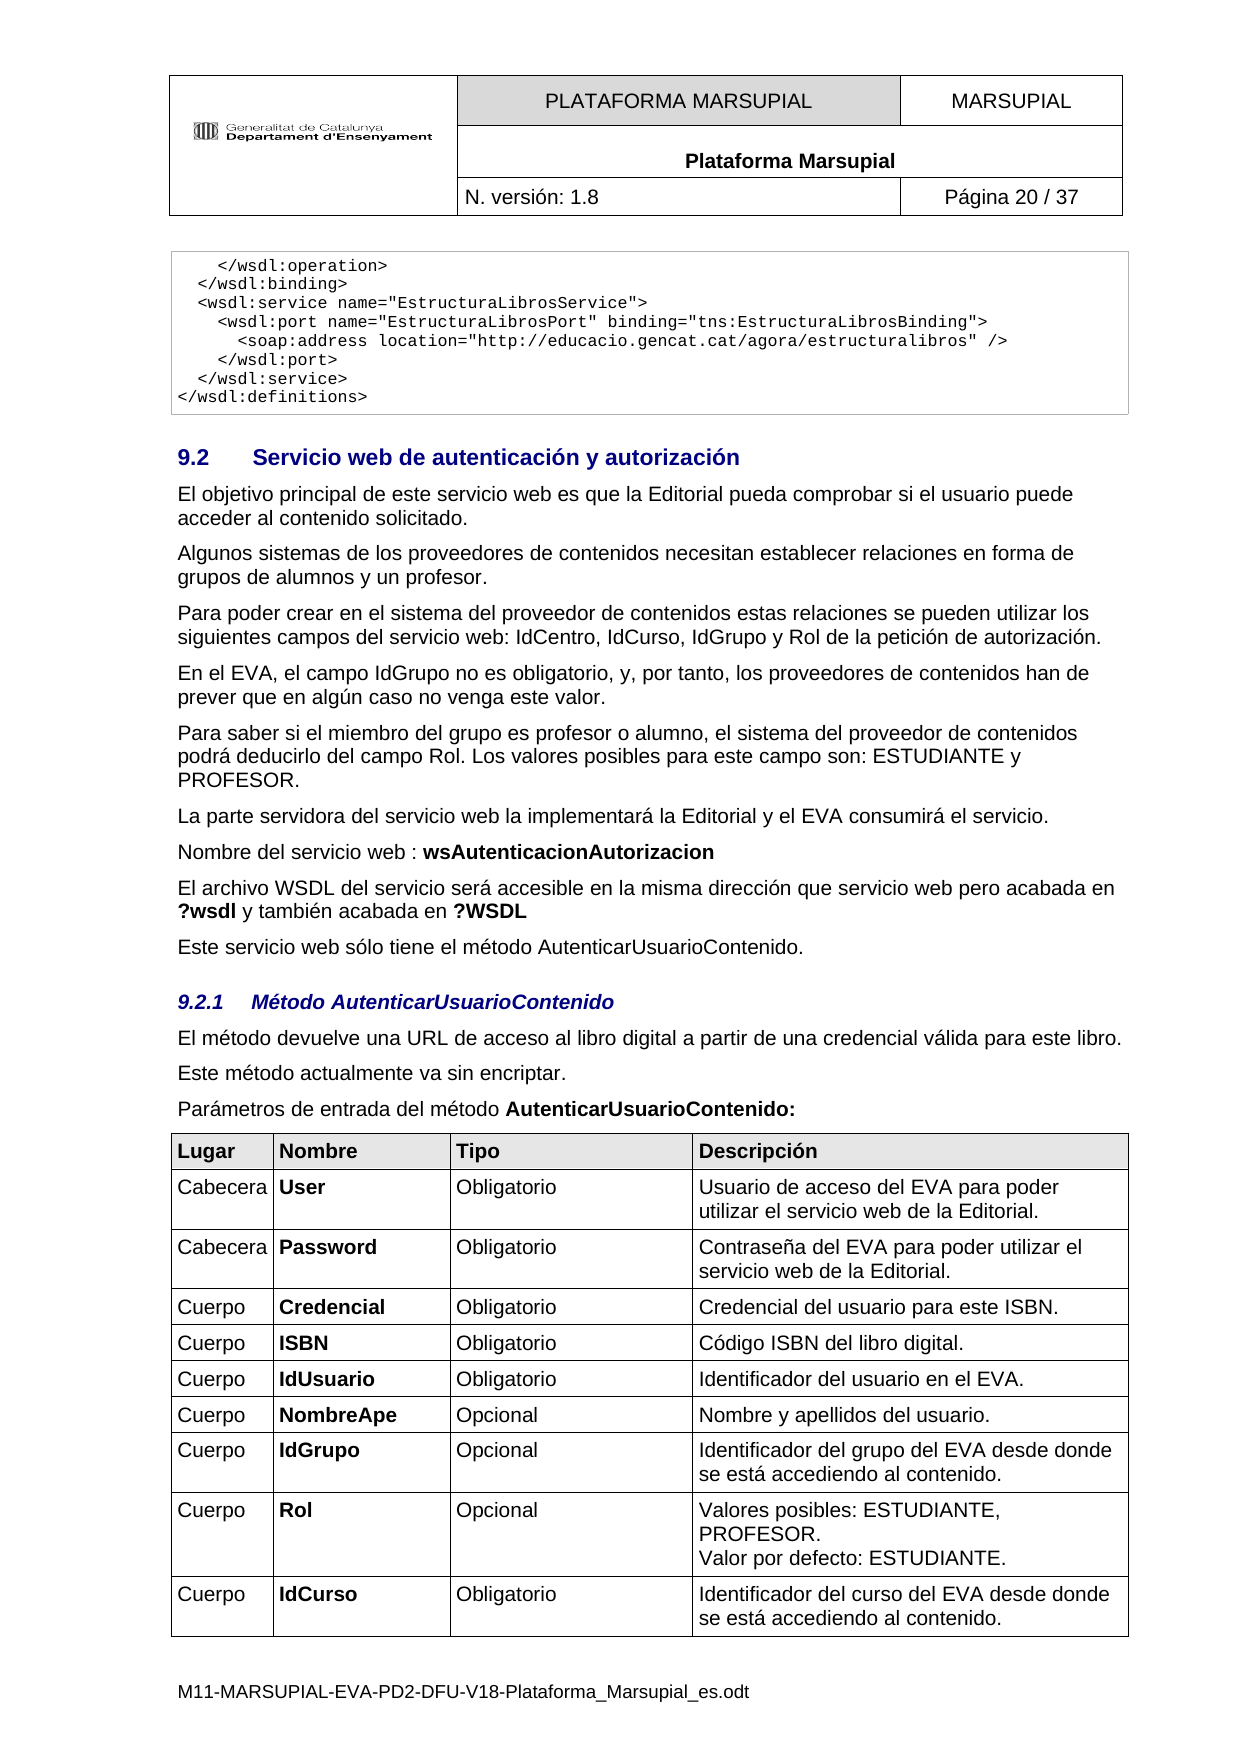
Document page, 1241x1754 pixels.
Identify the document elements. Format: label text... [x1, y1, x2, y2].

subtitle Método AutenticarUsuarioContenido [177, 990, 1122, 1014]
table_cell Contraseña del EVA para poder utilizar el servicio web de la Editorial. [693, 1230, 1128, 1288]
table_cell Usuario de acceso del EVA para poder utilizar el servicio web de la Editorial. [693, 1170, 1128, 1228]
table_header Lugar [172, 1134, 273, 1168]
table_cell User [274, 1170, 450, 1228]
text Este servicio web sólo tiene el método AutenticarUsuarioContenido. [177, 935, 1122, 959]
table_cell Cuerpo [172, 1493, 273, 1576]
table_cell Credencial del usuario para este ISBN. [693, 1289, 1128, 1324]
table_cell Cuerpo [172, 1577, 273, 1636]
table_cell Valores posibles: ESTUDIANTE, PROFESOR. Valor por defecto: ESTUDIANTE. [693, 1493, 1128, 1576]
table_cell ISBN [274, 1325, 450, 1360]
table_cell Obligatorio [451, 1577, 692, 1636]
table_cell Cuerpo [172, 1433, 273, 1492]
text Para saber si el miembro del grupo es profesor o alumno, el sistema del proveedor de contenidos podrá deducirlo del campo Rol. Los valores posibles para este campo son: ESTUDIANTE y PROFESOR. [177, 720, 1122, 792]
text <soap:address location="http://educacio.gencat.cat/agora/estructuralibros" /> [177, 332, 1122, 351]
table_cell Cuerpo [172, 1289, 273, 1324]
table_cell Nombre y apellidos del usuario. [693, 1397, 1128, 1432]
text </wsdl:binding> [177, 276, 1122, 295]
table_cell IdCurso [274, 1577, 450, 1636]
table_cell Cuerpo [172, 1325, 273, 1360]
text La parte servidora del servicio web la implementará la Editorial y el EVA consumirá el servicio. [177, 804, 1122, 828]
text Este método actualmente va sin encriptar. [177, 1061, 1122, 1085]
text El archivo WSDL del servicio será accesible en la misma dirección que servicio web pero acabada en ?wsdl y también acabada en ?WSDL [177, 875, 1122, 923]
text </wsdl:operation> [172, 252, 1128, 276]
table_cell Obligatorio [451, 1361, 692, 1396]
table_cell Cabecera [172, 1170, 273, 1228]
text <wsdl:port name="EstructuraLibrosPort" binding="tns:EstructuraLibrosBinding"> [177, 314, 1122, 332]
table_cell Identificador del grupo del EVA desde donde se está accediendo al contenido. [693, 1433, 1128, 1492]
table_cell Identificador del usuario en el EVA. [693, 1361, 1128, 1396]
text Para poder crear en el sistema del proveedor de contenidos estas relaciones se pueden utilizar los siguientes campos del servicio web: IdCentro, IdCurso, IdGrupo y Rol de la petición de autorización. [177, 601, 1122, 649]
table_cell Opcional [451, 1493, 692, 1576]
table_header Tipo [451, 1134, 692, 1168]
text El objetivo principal de este servicio web es que la Editorial pueda comprobar si el usuario puede acceder al contenido solicitado. [177, 482, 1122, 529]
table_cell NombreApe [274, 1397, 450, 1432]
table_cell Obligatorio [451, 1325, 692, 1360]
table_cell Código ISBN del libro digital. [693, 1325, 1128, 1360]
table_cell IdUsuario [274, 1361, 450, 1396]
text Parámetros de entrada del método AutenticarUsuarioContenido: [177, 1097, 1122, 1121]
table_cell Obligatorio [451, 1289, 692, 1324]
table_cell Password [274, 1230, 450, 1288]
text El método devuelve una URL de acceso al libro digital a partir de una credencial válida para este libro. [177, 1025, 1122, 1049]
table_header Nombre [274, 1134, 450, 1168]
text En el EVA, el campo IdGrupo no es obligatorio, y, por tanto, los proveedores de contenidos han de prever que en algún caso no venga este valor. [177, 661, 1122, 708]
table_cell IdGrupo [274, 1433, 450, 1492]
table_cell Credencial [274, 1289, 450, 1324]
text <wsdl:service name="EstructuraLibrosService"> [177, 295, 1122, 314]
text </wsdl:port> [177, 351, 1122, 370]
table_cell Cuerpo [172, 1361, 273, 1396]
table_header Descripción [693, 1134, 1128, 1168]
table_cell Obligatorio [451, 1230, 692, 1288]
table_cell Opcional [451, 1397, 692, 1432]
text </wsdl:definitions> [172, 383, 1128, 414]
table_cell Opcional [451, 1433, 692, 1492]
table_cell Identificador del curso del EVA desde donde se está accediendo al contenido. [693, 1577, 1128, 1636]
table_cell Rol [274, 1493, 450, 1576]
text Nombre del servicio web : wsAutenticacionAutorizacion [177, 840, 1122, 864]
table_cell Obligatorio [451, 1170, 692, 1228]
table_cell Cabecera [172, 1230, 273, 1288]
subtitle Servicio web de autenticación y autorización [177, 443, 1122, 470]
table_cell Cuerpo [172, 1397, 273, 1432]
text </wsdl:service> [177, 370, 1122, 383]
text Algunos sistemas de los proveedores de contenidos necesitan establecer relaciones en forma de grupos de alumnos y un profesor. [177, 541, 1122, 589]
